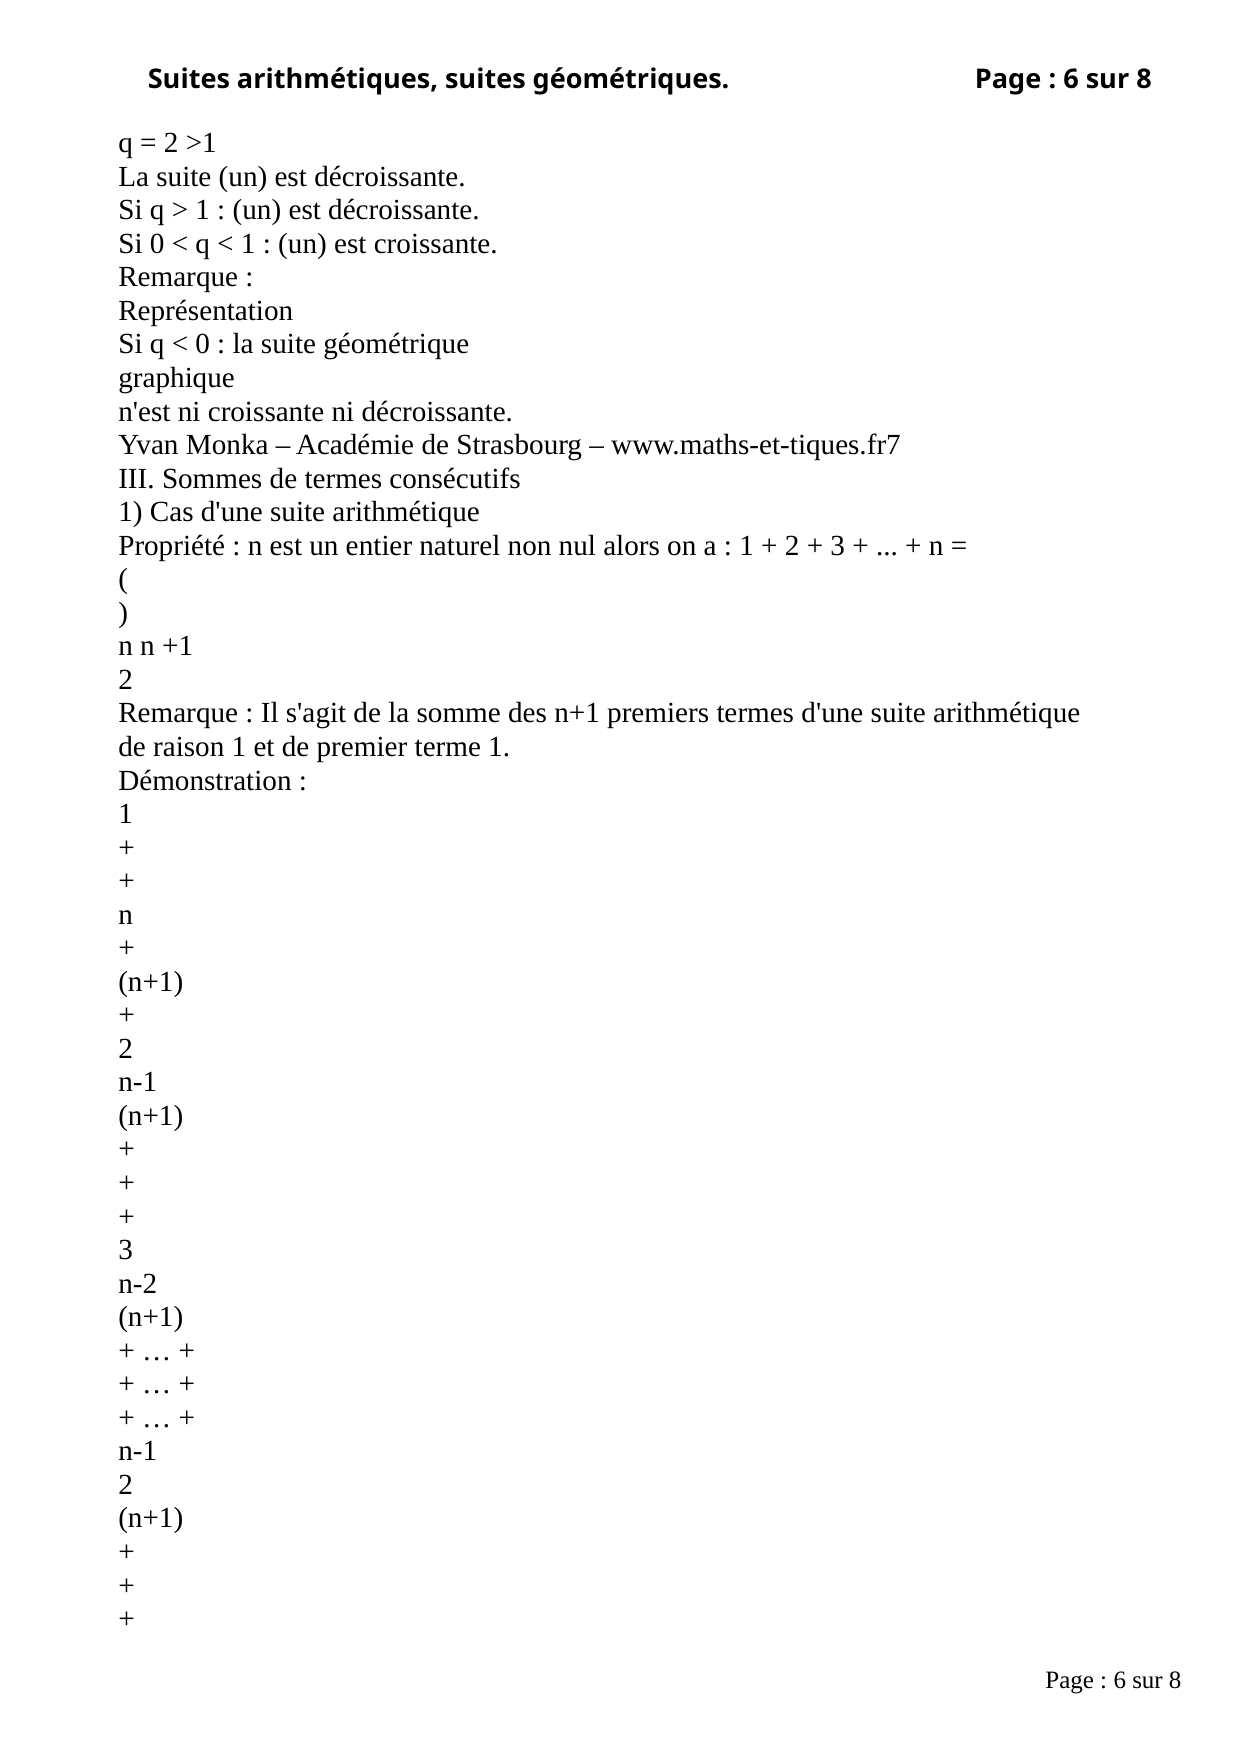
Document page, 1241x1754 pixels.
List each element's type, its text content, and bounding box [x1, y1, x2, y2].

text Si q < 0 : la suite géométrique [118, 327, 1181, 360]
text Démonstration : [118, 763, 1181, 796]
text + [118, 1132, 1181, 1165]
text (n+1) [118, 1098, 1181, 1132]
text + … + [118, 1333, 1181, 1366]
text ) [118, 595, 1181, 628]
text + [118, 997, 1181, 1031]
text + [118, 830, 1181, 863]
text La suite (un) est décroissante. [118, 159, 1181, 192]
text Propriété : n est un entier naturel non nul alors on a : 1 + 2 + 3 + ... + n = [118, 528, 1181, 561]
text q = 2 >1 [118, 125, 1181, 159]
text + [118, 1199, 1181, 1232]
text n-2 [118, 1266, 1181, 1299]
text + … + [118, 1366, 1181, 1400]
text (n+1) [118, 1501, 1181, 1534]
text n-1 [118, 1433, 1181, 1467]
text + [118, 863, 1181, 897]
text (n+1) [118, 964, 1181, 997]
text ( [118, 561, 1181, 595]
text 2 [118, 1031, 1181, 1064]
text + [118, 1534, 1181, 1568]
text 1 [118, 796, 1181, 830]
text n n +1 [118, 628, 1181, 662]
text 2 [118, 662, 1181, 696]
text Si 0 < q < 1 : (un) est croissante. [118, 226, 1181, 259]
text (n+1) [118, 1299, 1181, 1333]
text 1) Cas d'une suite arithmétique [118, 494, 1181, 528]
text n-1 [118, 1064, 1181, 1098]
text Représentation [118, 293, 1181, 327]
text Yvan Monka – Académie de Strasbourg – www.maths-et-tiques.fr7 [118, 427, 1181, 461]
text de raison 1 et de premier terme 1. [118, 729, 1181, 763]
text + [118, 1568, 1181, 1601]
text Remarque : Il s'agit de la somme des n+1 premiers termes d'une suite arithmétique [118, 696, 1181, 729]
text + … + [118, 1400, 1181, 1433]
text III. Sommes de termes consécutifs [118, 461, 1181, 494]
text n [118, 897, 1181, 930]
text 2 [118, 1467, 1181, 1501]
text Remarque : [118, 259, 1181, 293]
text Si q > 1 : (un) est décroissante. [118, 192, 1181, 226]
text + [118, 1601, 1181, 1635]
text + [118, 930, 1181, 964]
text 3 [118, 1232, 1181, 1266]
text n'est ni croissante ni décroissante. [118, 394, 1181, 427]
text graphique [118, 360, 1181, 394]
text + [118, 1165, 1181, 1199]
